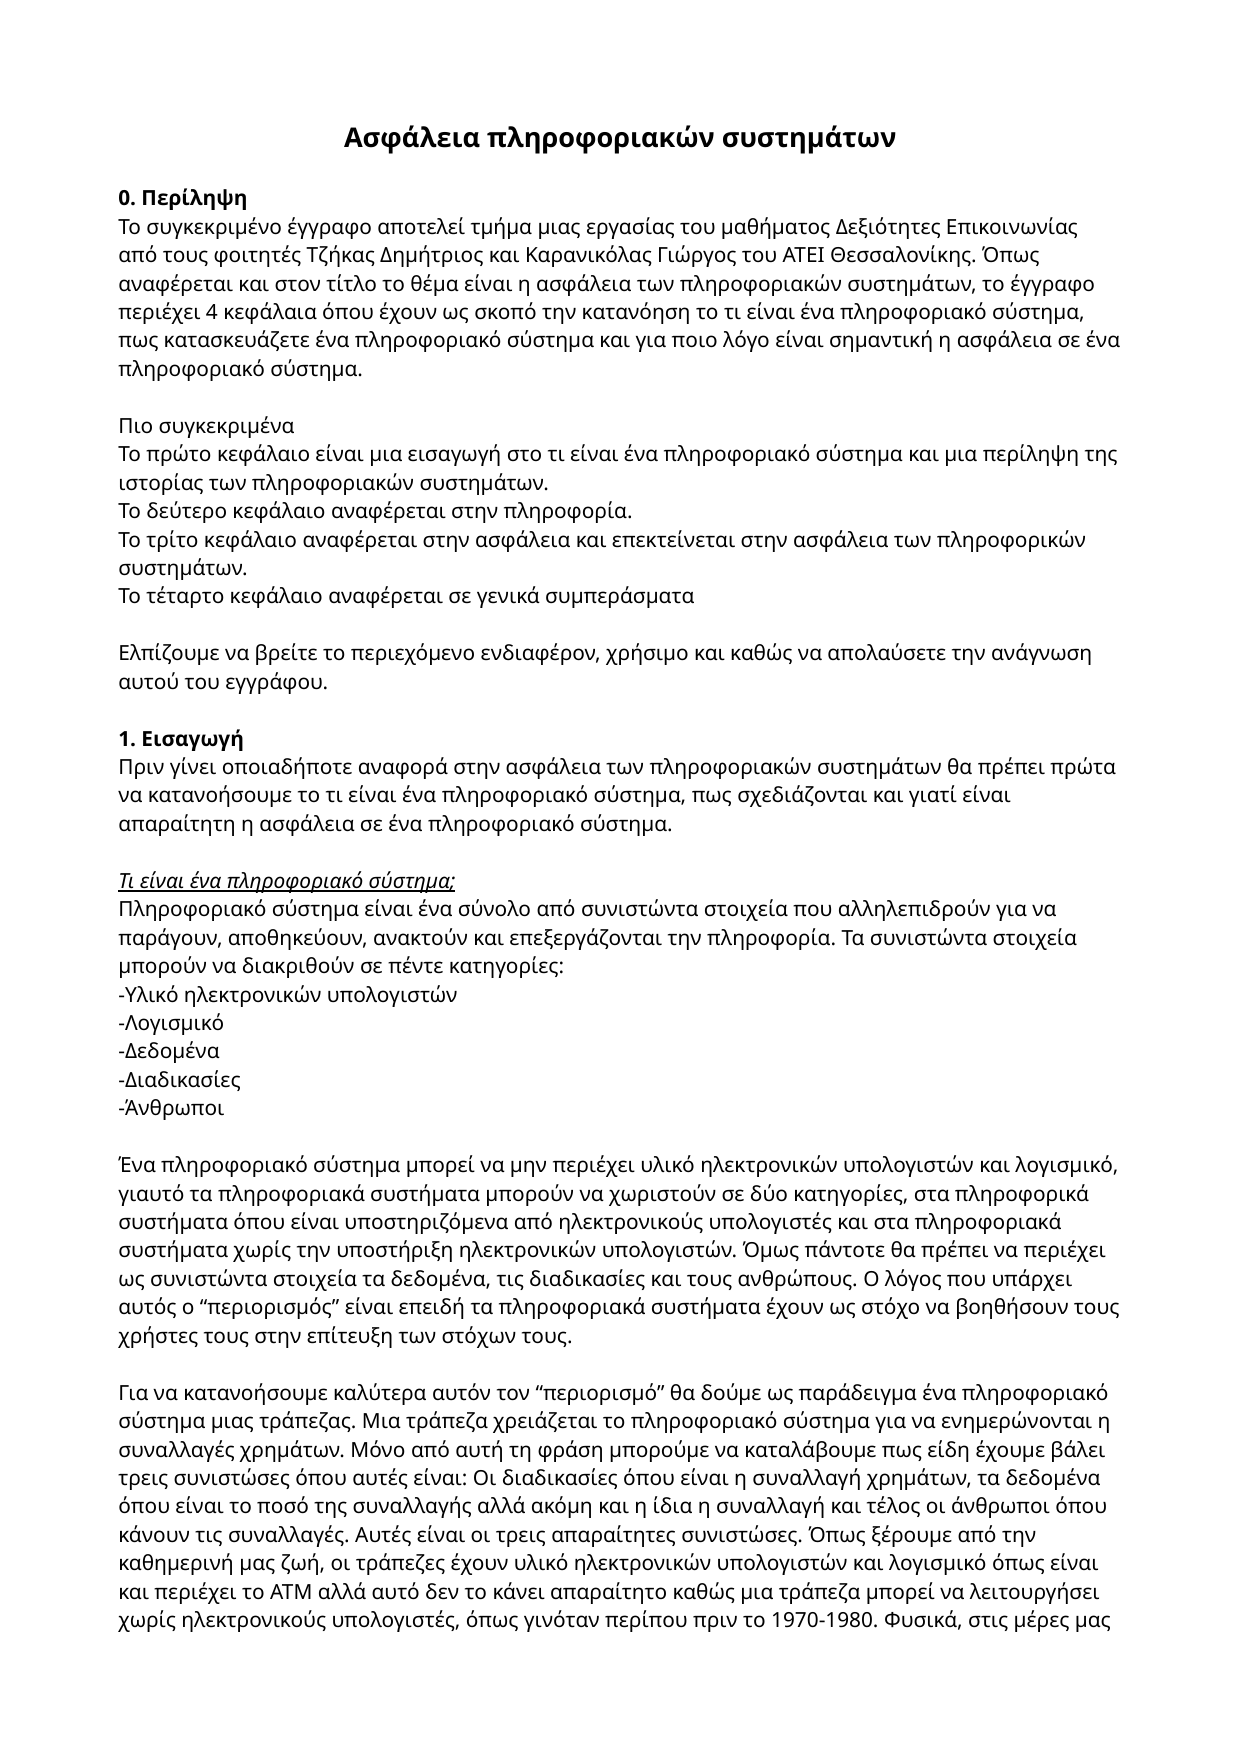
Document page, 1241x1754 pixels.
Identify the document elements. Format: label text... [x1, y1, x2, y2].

text Το τρίτο κεφάλαιο αναφέρεται στην ασφάλεια και επεκτείνεται στην ασφάλεια των πληροφορικών συστημάτων. [118, 525, 1122, 582]
text Ασφάλεια πληροφοριακών συστημάτων [118, 118, 1122, 155]
text -Λογισμικό [118, 1008, 1122, 1037]
text Ένα πληροφοριακό σύστημα μπορεί να μην περιέχει υλικό ηλεκτρονικών υπολογιστών και λογισμικό, γιαυτό τα πληροφοριακά συστήματα μπορούν να χωριστούν σε δύο κατηγορίες, στα πληροφορικά συστήματα όπου είναι υποστηριζόμενα από ηλεκτρονικούς υπολογιστές και στα πληροφοριακά συστήματα χωρίς την υποστήριξη ηλεκτρονικών υπολογιστών. Όμως πάντοτε θα πρέπει να περιέχει ως συνιστώντα στοιχεία τα δεδομένα, τις διαδικασίες και τους ανθρώπους. Ο λόγος που υπάρχει αυτός ο “περιορισμός” είναι επειδή τα πληροφοριακά συστήματα έχουν ως στόχο να βοηθήσουν τους χρήστες τους στην επίτευξη των στόχων τους. [118, 1150, 1122, 1349]
text Το τέταρτο κεφάλαιο αναφέρεται σε γενικά συμπεράσματα [118, 582, 1122, 610]
text Τι είναι ένα πληροφοριακό σύστημα; [118, 866, 1122, 894]
text Για να κατανοήσουμε καλύτερα αυτόν τον “περιορισμό” θα δούμε ως παράδειγμα ένα πληροφοριακό σύστημα μιας τράπεζας. Μια τράπεζα χρειάζεται το πληροφοριακό σύστημα για να ενημερώνονται η συναλλαγές χρημάτων. Μόνο από αυτή τη φράση μπορούμε να καταλάβουμε πως είδη έχουμε βάλει τρεις συνιστώσες όπου αυτές είναι: Οι διαδικασίες όπου είναι η συναλλαγή χρημάτων, τα δεδομένα όπου είναι το ποσό της συναλλαγής αλλά ακόμη και η ίδια η συναλλαγή και τέλος οι άνθρωποι όπου κάνουν τις συναλλαγές. Αυτές είναι οι τρεις απαραίτητες συνιστώσες. Όπως ξέρουμε από την καθημερινή μας ζωή, οι τράπεζες έχουν υλικό ηλεκτρονικών υπολογιστών και λογισμικό όπως είναι και περιέχει το ATM αλλά αυτό δεν το κάνει απαραίτητο καθώς μια τράπεζα μπορεί να λειτουργήσει χωρίς ηλεκτρονικούς υπολογιστές, όπως γινόταν περίπου πριν το 1970-1980. Φυσικά, στις μέρες μας [118, 1378, 1122, 1634]
text 1. Εισαγωγή [118, 724, 1122, 752]
text Το συγκεκριμένο έγγραφο αποτελεί τμήμα μιας εργασίας του μαθήματος Δεξιότητες Επικοινωνίας από τους φοιτητές Τζήκας Δημήτριος και Καρανικόλας Γιώργος του ΑΤΕΙ Θεσσαλονίκης. Όπως αναφέρεται και στον τίτλο το θέμα είναι η ασφάλεια των πληροφοριακών συστημάτων, το έγγραφο περιέχει 4 κεφάλαια όπου έχουν ως σκοπό την κατανόηση το τι είναι ένα πληροφοριακό σύστημα, πως κατασκευάζετε ένα πληροφοριακό σύστημα και για ποιο λόγο είναι σημαντική η ασφάλεια σε ένα πληροφοριακό σύστημα. [118, 212, 1122, 382]
text -Υλικό ηλεκτρονικών υπολογιστών [118, 980, 1122, 1008]
text Ελπίζουμε να βρείτε το περιεχόμενο ενδιαφέρον, χρήσιμο και καθώς να απολαύσετε την ανάγνωση αυτού του εγγράφου. [118, 638, 1122, 695]
text Το πρώτο κεφάλαιο είναι μια εισαγωγή στο τι είναι ένα πληροφοριακό σύστημα και μια περίληψη της ιστορίας των πληροφοριακών συστημάτων. [118, 439, 1122, 496]
text -Δεδομένα [118, 1037, 1122, 1065]
text 0. Περίληψη [118, 183, 1122, 212]
text -Διαδικασίες [118, 1065, 1122, 1093]
text -Άνθρωποι [118, 1093, 1122, 1122]
text Πιο συγκεκριμένα [118, 411, 1122, 439]
text Το δεύτερο κεφάλαιο αναφέρεται στην πληροφορία. [118, 496, 1122, 525]
text Πληροφοριακό σύστημα είναι ένα σύνολο από συνιστώντα στοιχεία που αλληλεπιδρούν για να παράγουν, αποθηκεύουν, ανακτούν και επεξεργάζονται την πληροφορία. Τα συνιστώντα στοιχεία μπορούν να διακριθούν σε πέντε κατηγορίες: [118, 894, 1122, 980]
text Πριν γίνει οποιαδήποτε αναφορά στην ασφάλεια των πληροφοριακών συστημάτων θα πρέπει πρώτα να κατανοήσουμε το τι είναι ένα πληροφοριακό σύστημα, πως σχεδιάζονται και γιατί είναι απαραίτητη η ασφάλεια σε ένα πληροφοριακό σύστημα. [118, 752, 1122, 837]
